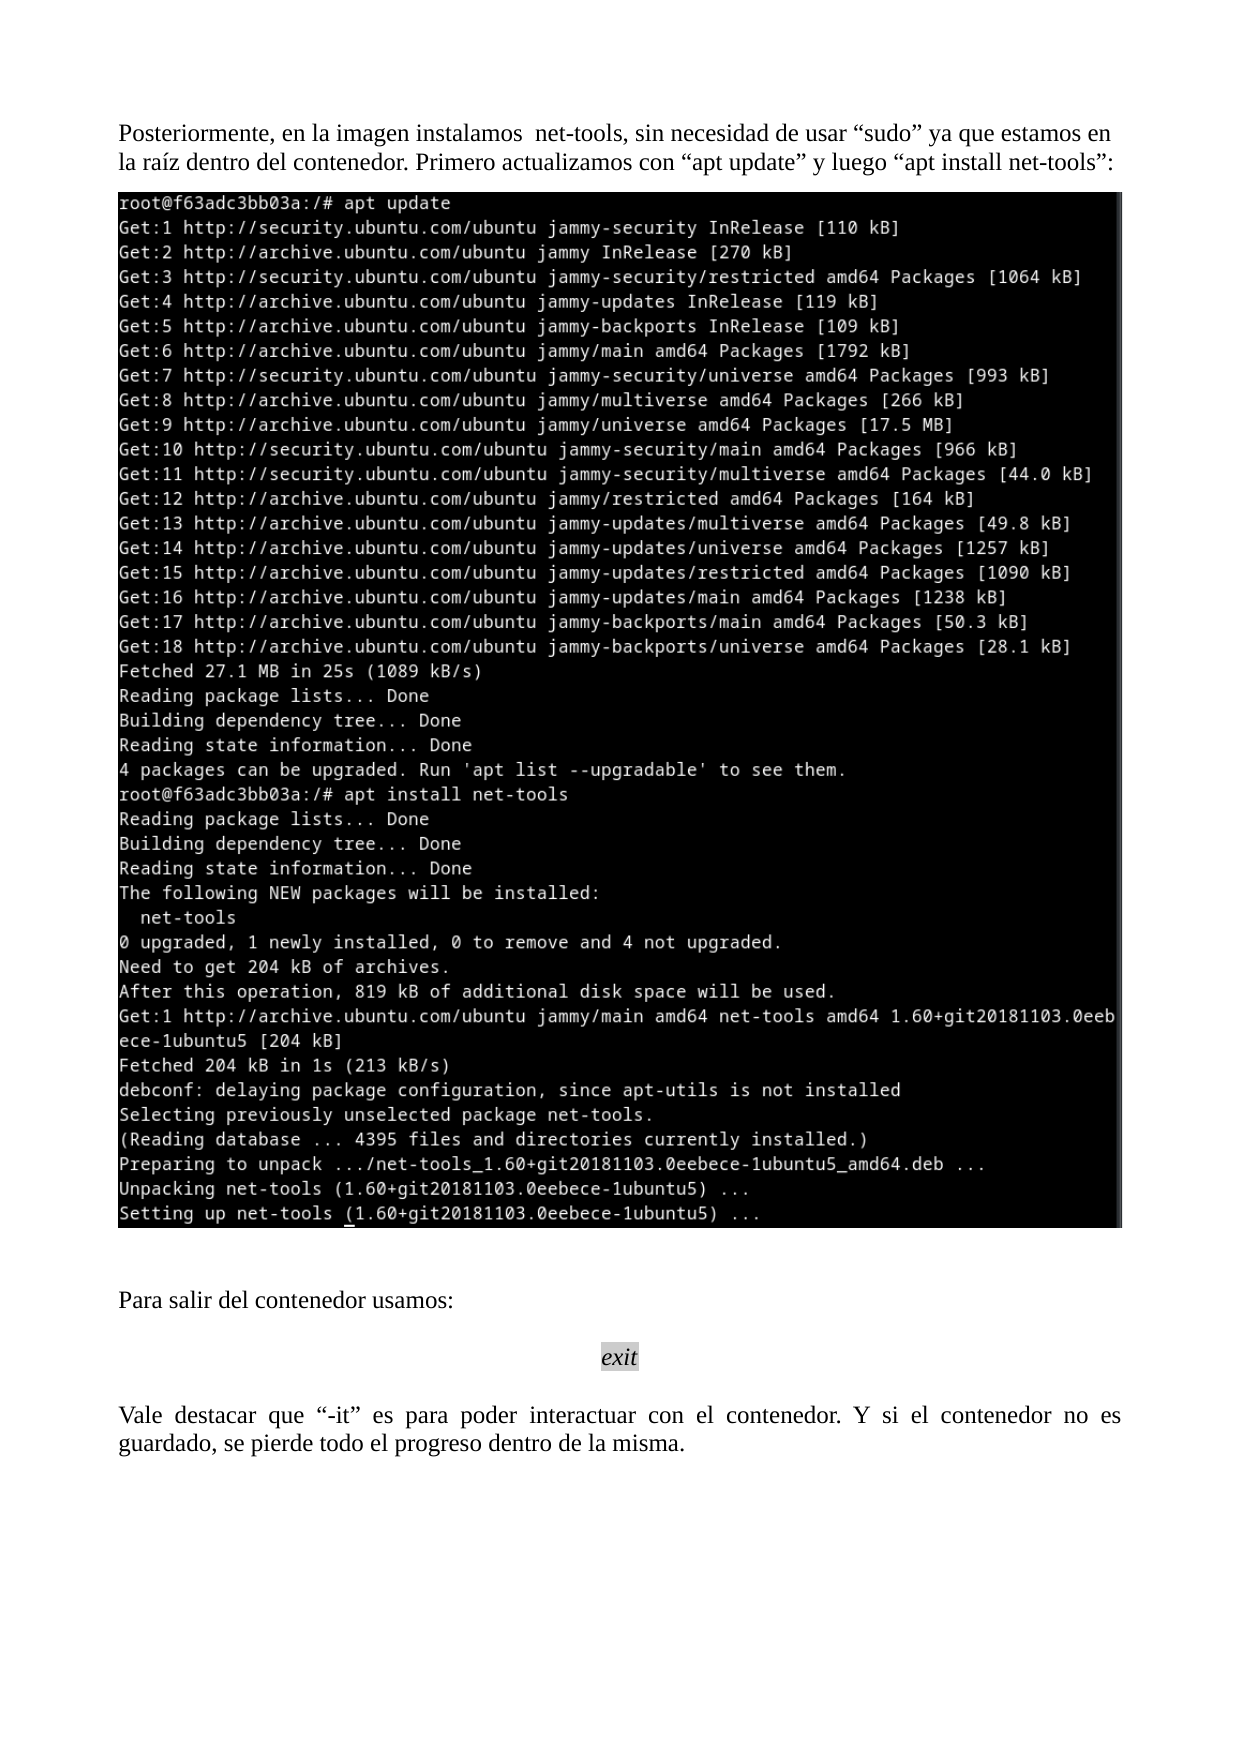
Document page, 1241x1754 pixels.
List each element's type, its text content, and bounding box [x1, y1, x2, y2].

picture [118, 192, 1123, 1228]
text Vale destacar que “-it” es para poder interactuar con el contenedor. Y si el contenedor no es guardado, se pierde todo el progreso dentro de la misma. [118, 1400, 1122, 1457]
text exit [118, 1342, 1122, 1371]
text Para salir del contenedor usamos: [118, 1285, 1122, 1313]
text Posteriormente, en la imagen instalamos net-tools, sin necesidad de usar “sudo” ya que estamos en la raíz dentro del contenedor. Primero actualizamos con “apt update” y luego “apt install net-tools”: [118, 118, 1122, 176]
